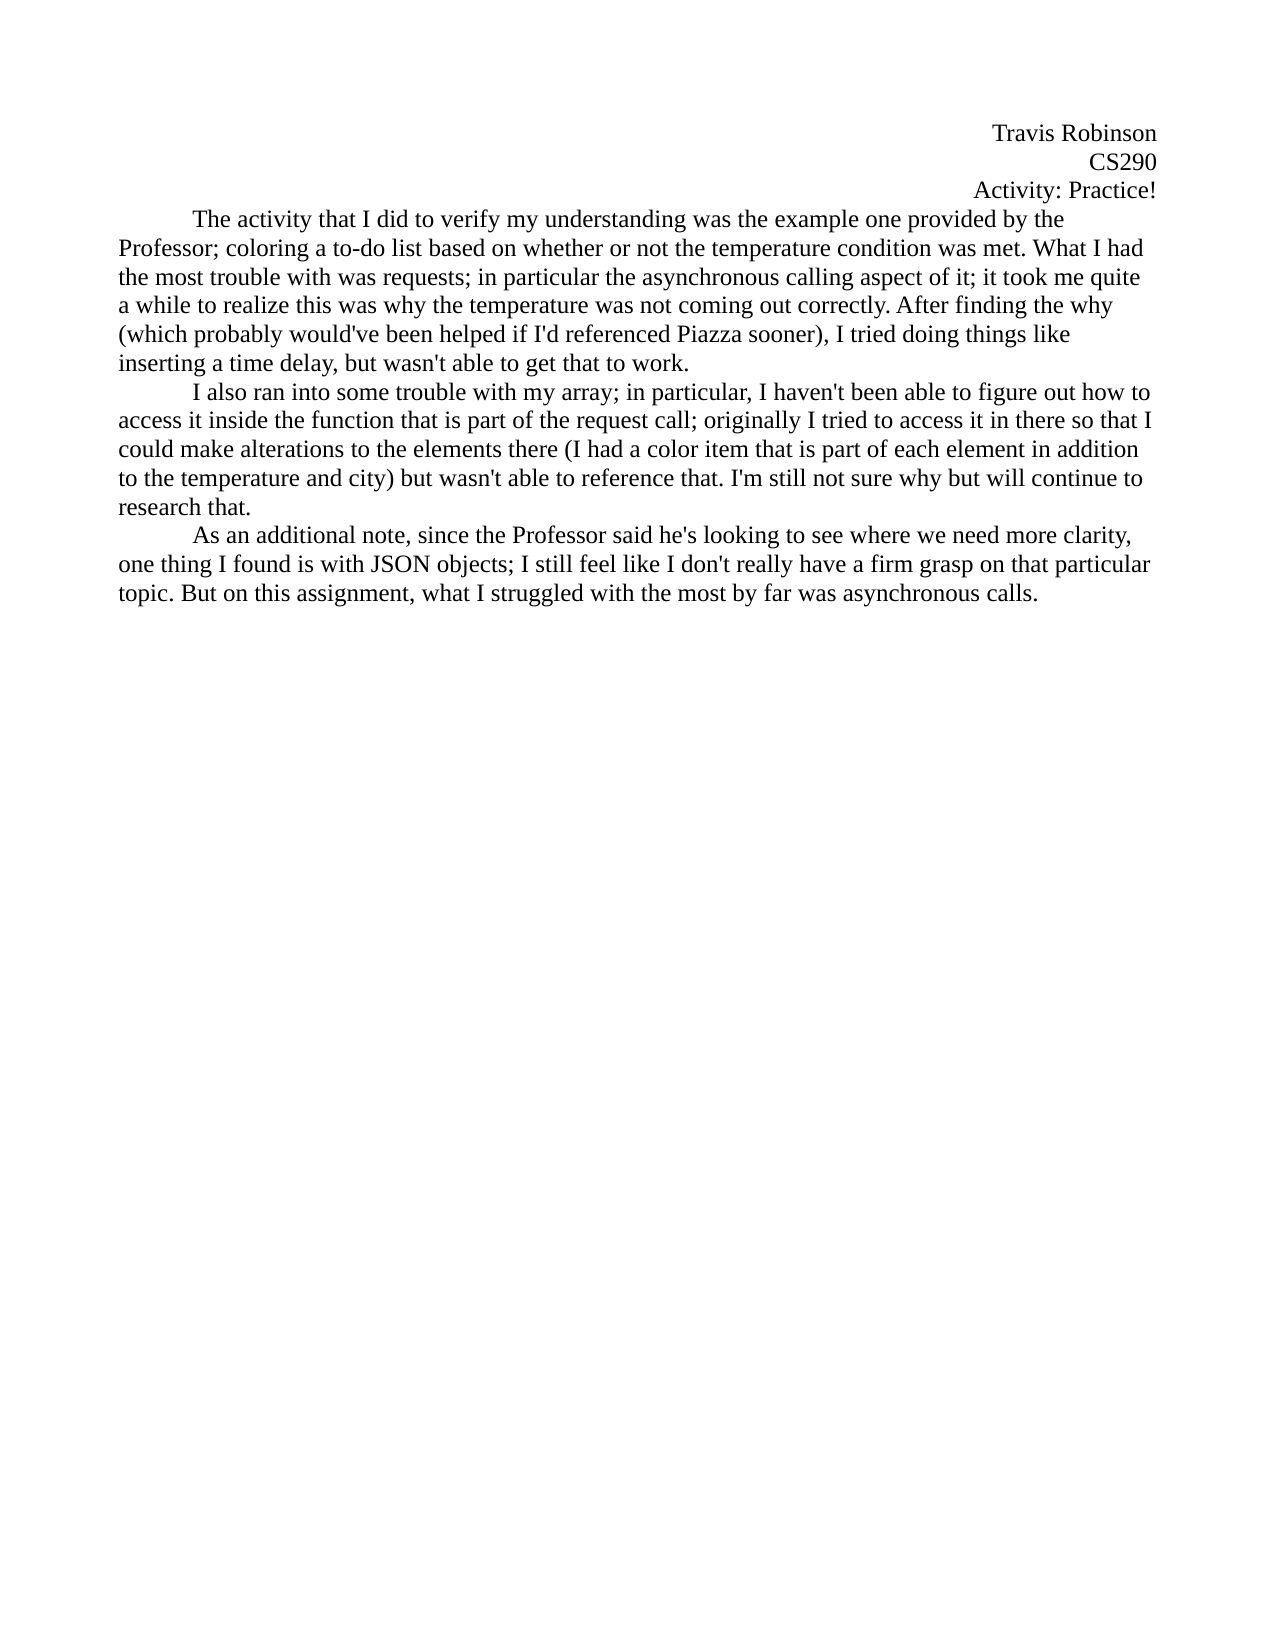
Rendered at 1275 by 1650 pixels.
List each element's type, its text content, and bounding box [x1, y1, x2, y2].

text Activity: Practice! [118, 176, 1157, 204]
text CS290 [118, 147, 1157, 176]
text Travis Robinson [118, 118, 1157, 147]
text The activity that I did to verify my understanding was the example one provided by the Professor; coloring a to-do list based on whether or not the temperature condition was met. What I had the most trouble with was requests; in particular the asynchronous calling aspect of it; it took me quite a while to realize this was why the temperature was not coming out correctly. After finding the why (which probably would've been helped if I'd referenced Piazza sooner), I tried doing things like inserting a time delay, but wasn't able to get that to work. [118, 204, 1157, 377]
text As an additional note, since the Professor said he's looking to see where we need more clarity, one thing I found is with JSON objects; I still feel like I don't really have a firm grasp on that particular topic. But on this assignment, what I struggled with the most by far was asynchronous calls. [118, 521, 1157, 607]
text I also ran into some trouble with my array; in particular, I haven't been able to figure out how to access it inside the function that is part of the request call; originally I tried to access it in there so that I could make alterations to the elements there (I had a color item that is part of each element in addition to the temperature and city) but wasn't able to reference that. I'm still not sure why but will continue to research that. [118, 377, 1157, 521]
